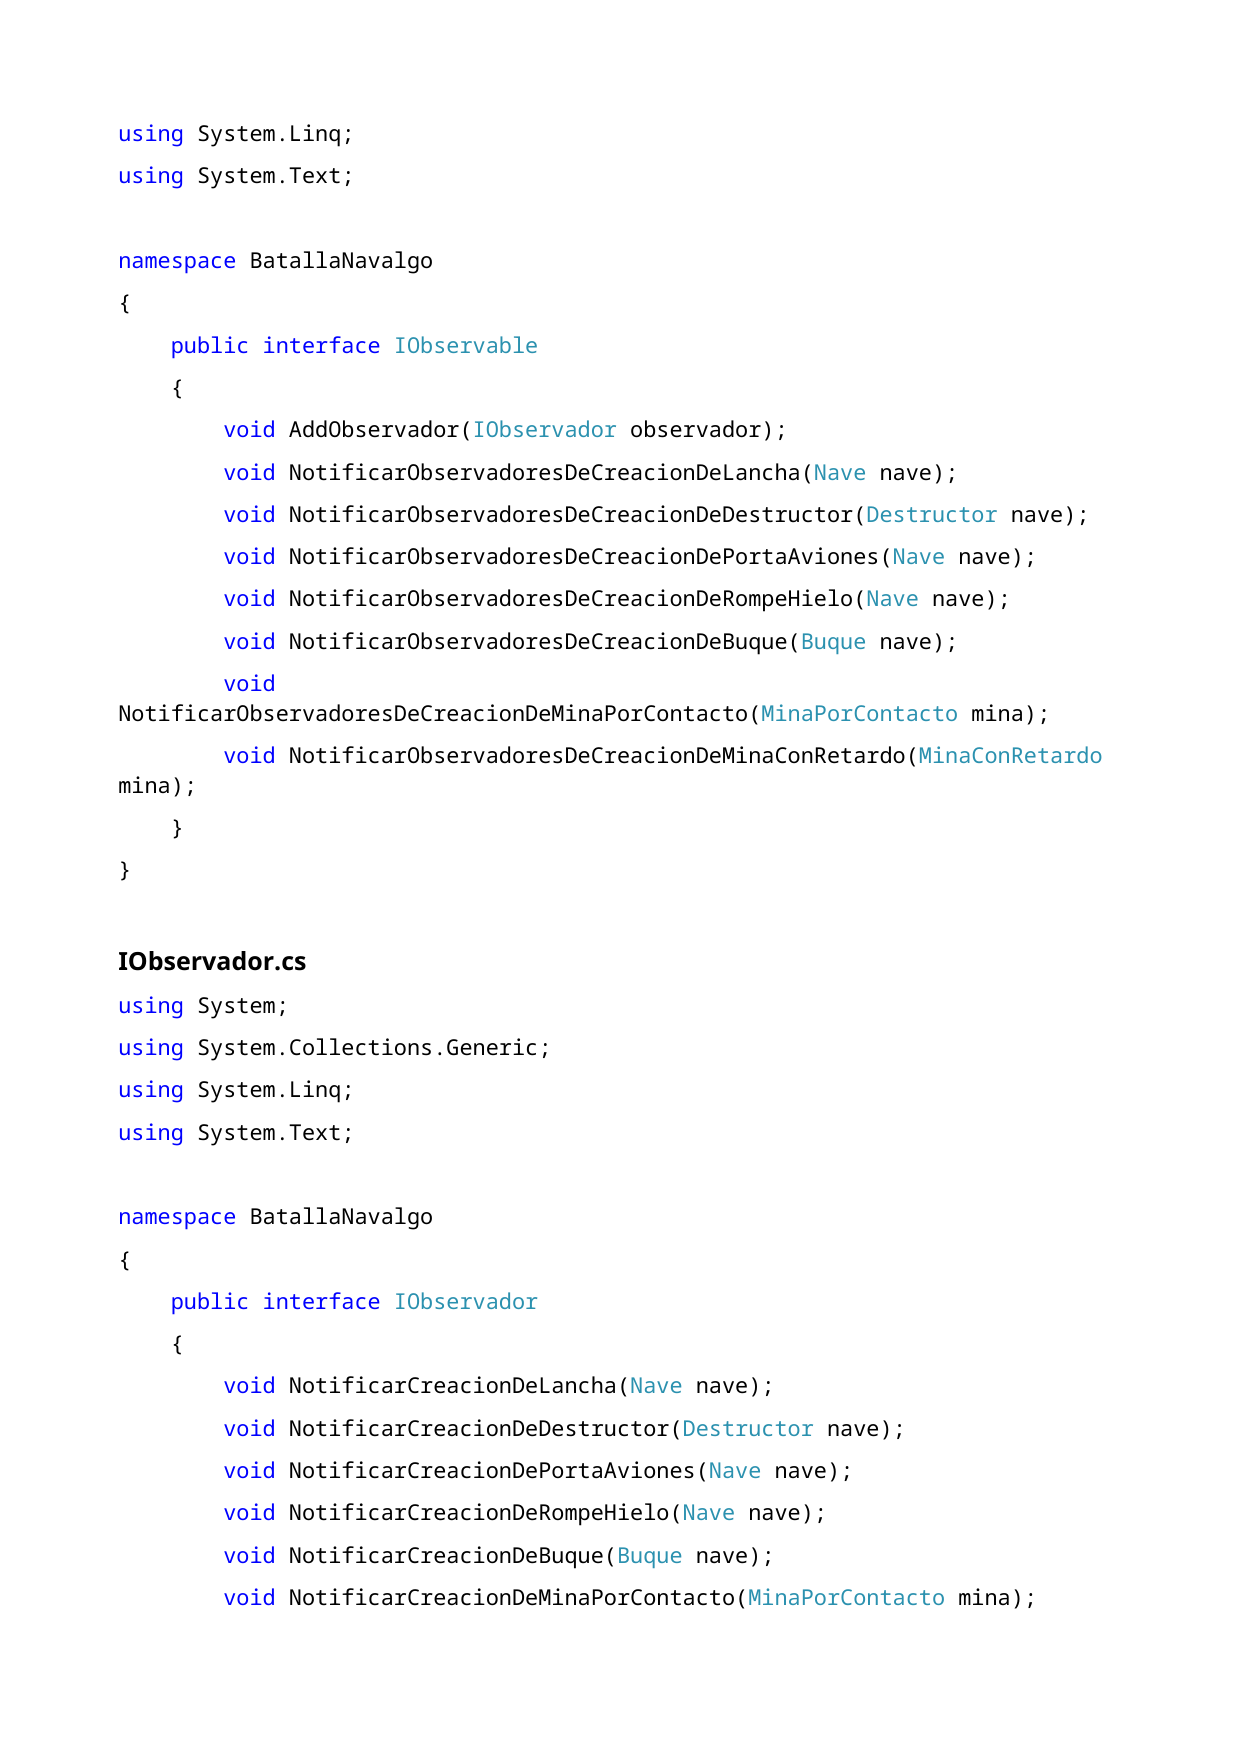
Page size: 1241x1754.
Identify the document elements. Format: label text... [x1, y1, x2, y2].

text void NotificarCreacionDeDestructor(Destructor nave); [118, 1413, 1122, 1442]
text using System.Collections.Generic; [118, 1032, 1122, 1062]
text void NotificarObservadoresDeCreacionDePortaAviones(Nave nave); [118, 541, 1122, 571]
text { [118, 287, 1122, 317]
text public interface IObservable [118, 329, 1122, 359]
text { [118, 1243, 1122, 1273]
text void NotificarObservadoresDeCreacionDeMinaConRetardo(MinaConRetardo mina); [118, 740, 1122, 799]
text using System; [118, 990, 1122, 1019]
text { [118, 372, 1122, 402]
text } [118, 854, 1122, 884]
text void NotificarObservadoresDeCreacionDeMinaPorContacto(MinaPorContacto mina); [118, 668, 1122, 727]
text void NotificarObservadoresDeCreacionDeDestructor(Destructor nave); [118, 499, 1122, 528]
text void NotificarCreacionDeLancha(Nave nave); [118, 1370, 1122, 1400]
text IObservador.cs [118, 943, 1122, 977]
text public interface IObservador [118, 1286, 1122, 1316]
text void NotificarCreacionDeMinaPorContacto(MinaPorContacto mina); [118, 1582, 1122, 1612]
text void NotificarCreacionDeRompeHielo(Nave nave); [118, 1497, 1122, 1527]
text using System.Linq; [118, 1074, 1122, 1104]
text void NotificarCreacionDePortaAviones(Nave nave); [118, 1455, 1122, 1485]
text void NotificarObservadoresDeCreacionDeRompeHielo(Nave nave); [118, 583, 1122, 613]
text using System.Linq; [118, 118, 1122, 148]
text void NotificarObservadoresDeCreacionDeBuque(Buque nave); [118, 626, 1122, 655]
text namespace BatallaNavalgo [118, 1201, 1122, 1231]
text } [118, 812, 1122, 842]
text { [118, 1328, 1122, 1358]
text using System.Text; [118, 1117, 1122, 1146]
text using System.Text; [118, 160, 1122, 190]
text void NotificarObservadoresDeCreacionDeLancha(Nave nave); [118, 456, 1122, 486]
text namespace BatallaNavalgo [118, 245, 1122, 275]
text void NotificarCreacionDeBuque(Buque nave); [118, 1539, 1122, 1569]
text void AddObservador(IObservador observador); [118, 414, 1122, 444]
